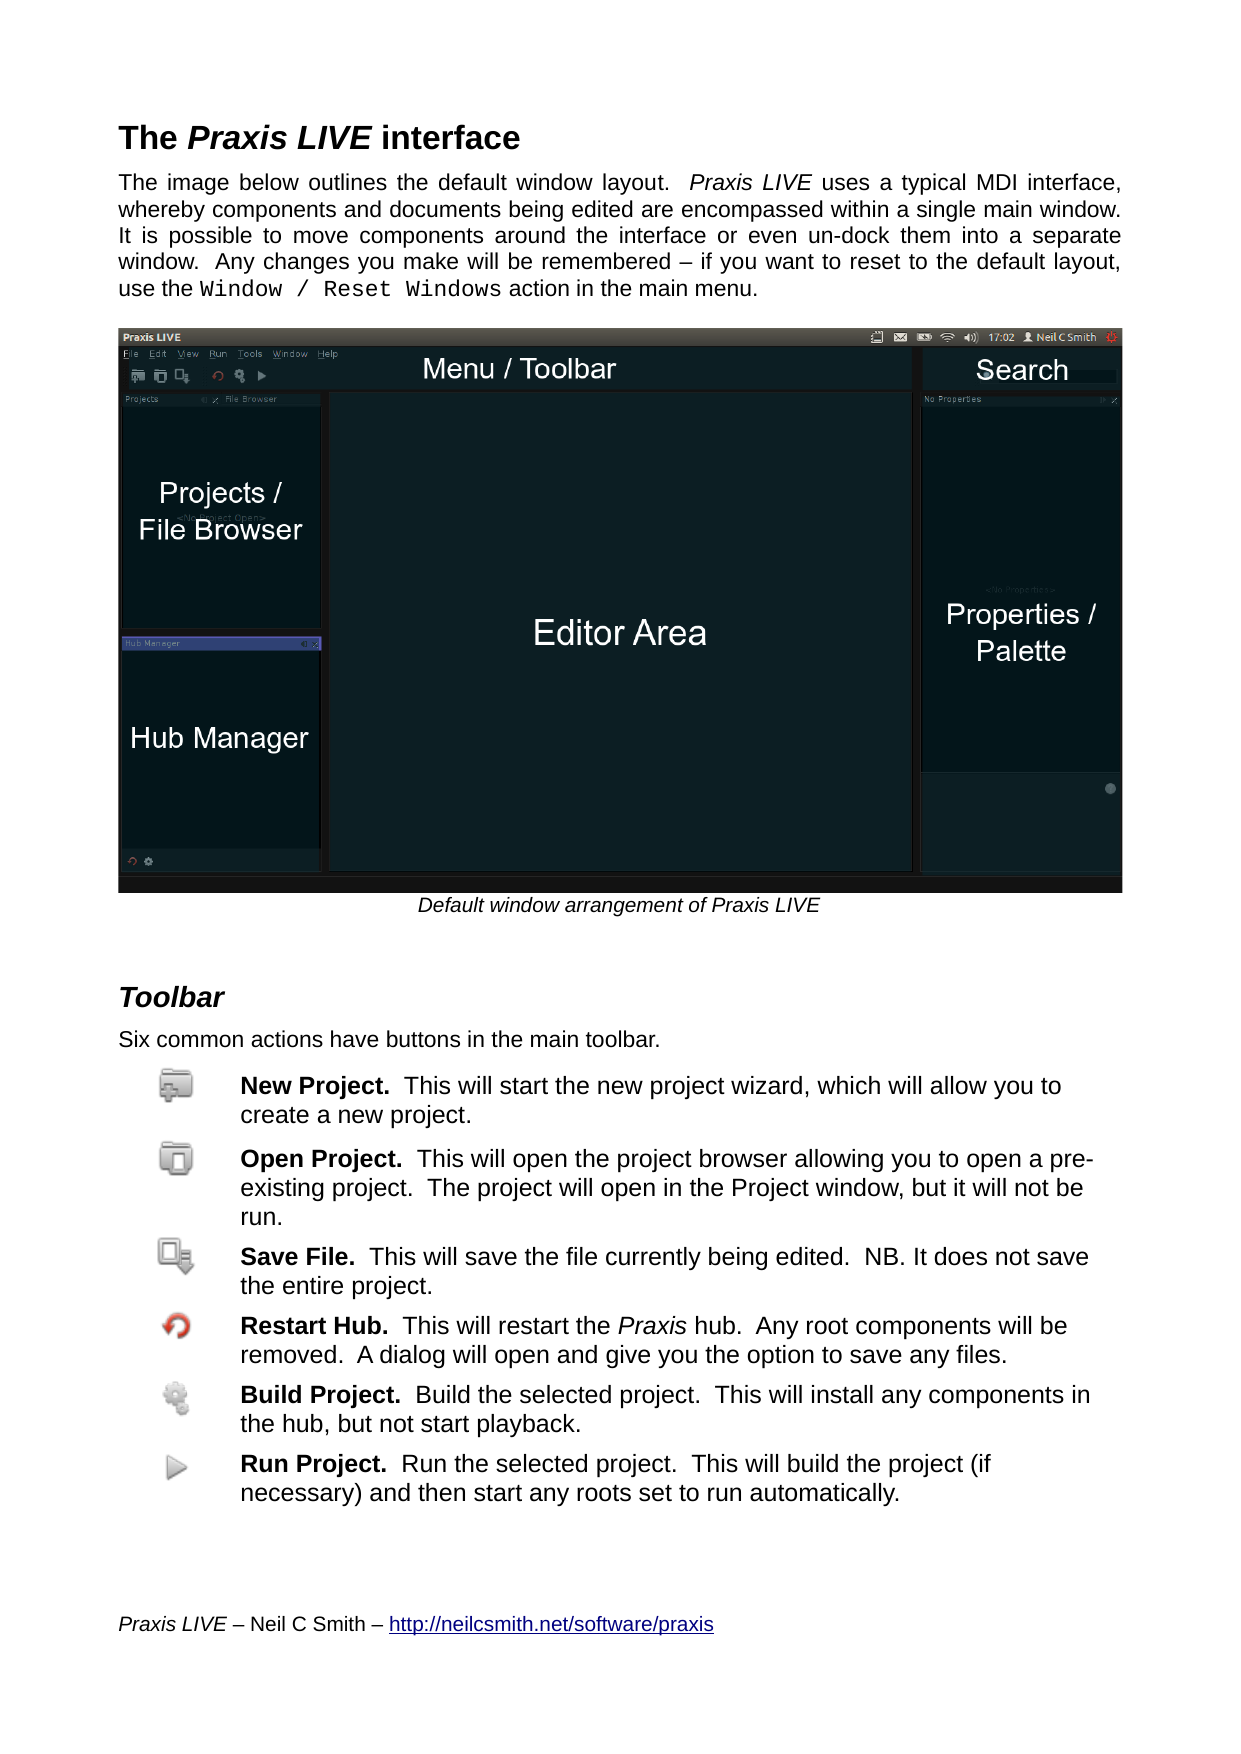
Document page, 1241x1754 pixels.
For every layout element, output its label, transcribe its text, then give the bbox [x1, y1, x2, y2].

table_cell [118, 1236, 234, 1305]
picture [118, 328, 1123, 893]
table_cell [118, 1139, 234, 1236]
picture [156, 1065, 197, 1106]
text Default window arrangement of Praxis LIVE [118, 893, 1122, 916]
picture [156, 1380, 197, 1420]
picture [156, 1305, 197, 1346]
text Six common actions have buttons in the main toolbar. [118, 1026, 1122, 1053]
picture [156, 1138, 197, 1179]
table_cell Open Project. This will open the project browser allowing you to open a pre-existing project. The project will open in the Project window, but it will not be run. [235, 1139, 1122, 1236]
table_cell [118, 1305, 234, 1374]
picture [156, 1236, 197, 1277]
text The image below outlines the default window layout. Praxis LIVE uses a typical MDI interface, whereby components and documents being edited are encompassed within a single main window. It is possible to move components around the interface or even un-dock them into a separate window. Any changes you make will be remembered – if you want to reset to the default layout, use the Window / Reset Windows action in the main menu. [118, 169, 1122, 303]
subtitle Toolbar [118, 980, 1122, 1014]
table_header [118, 1065, 234, 1139]
subtitle The Praxis LIVE interface [118, 118, 1122, 157]
table_cell [118, 1374, 234, 1443]
picture [156, 1448, 197, 1489]
table_header New Project. This will start the new project wizard, which will allow you to create a new project. [235, 1065, 1122, 1139]
table_cell Save File. This will save the file currently being edited. NB. It does not save the entire project. [235, 1236, 1122, 1305]
table_cell Run Project. Run the selected project. This will build the project (if necessary) and then start any roots set to run automatically. [235, 1443, 1122, 1512]
table_cell [118, 1443, 234, 1512]
table_cell Build Project. Build the selected project. This will install any components in the hub, but not start playback. [235, 1374, 1122, 1443]
table_cell Restart Hub. This will restart the Praxis hub. Any root components will be removed. A dialog will open and give you the option to save any files. [235, 1305, 1122, 1374]
